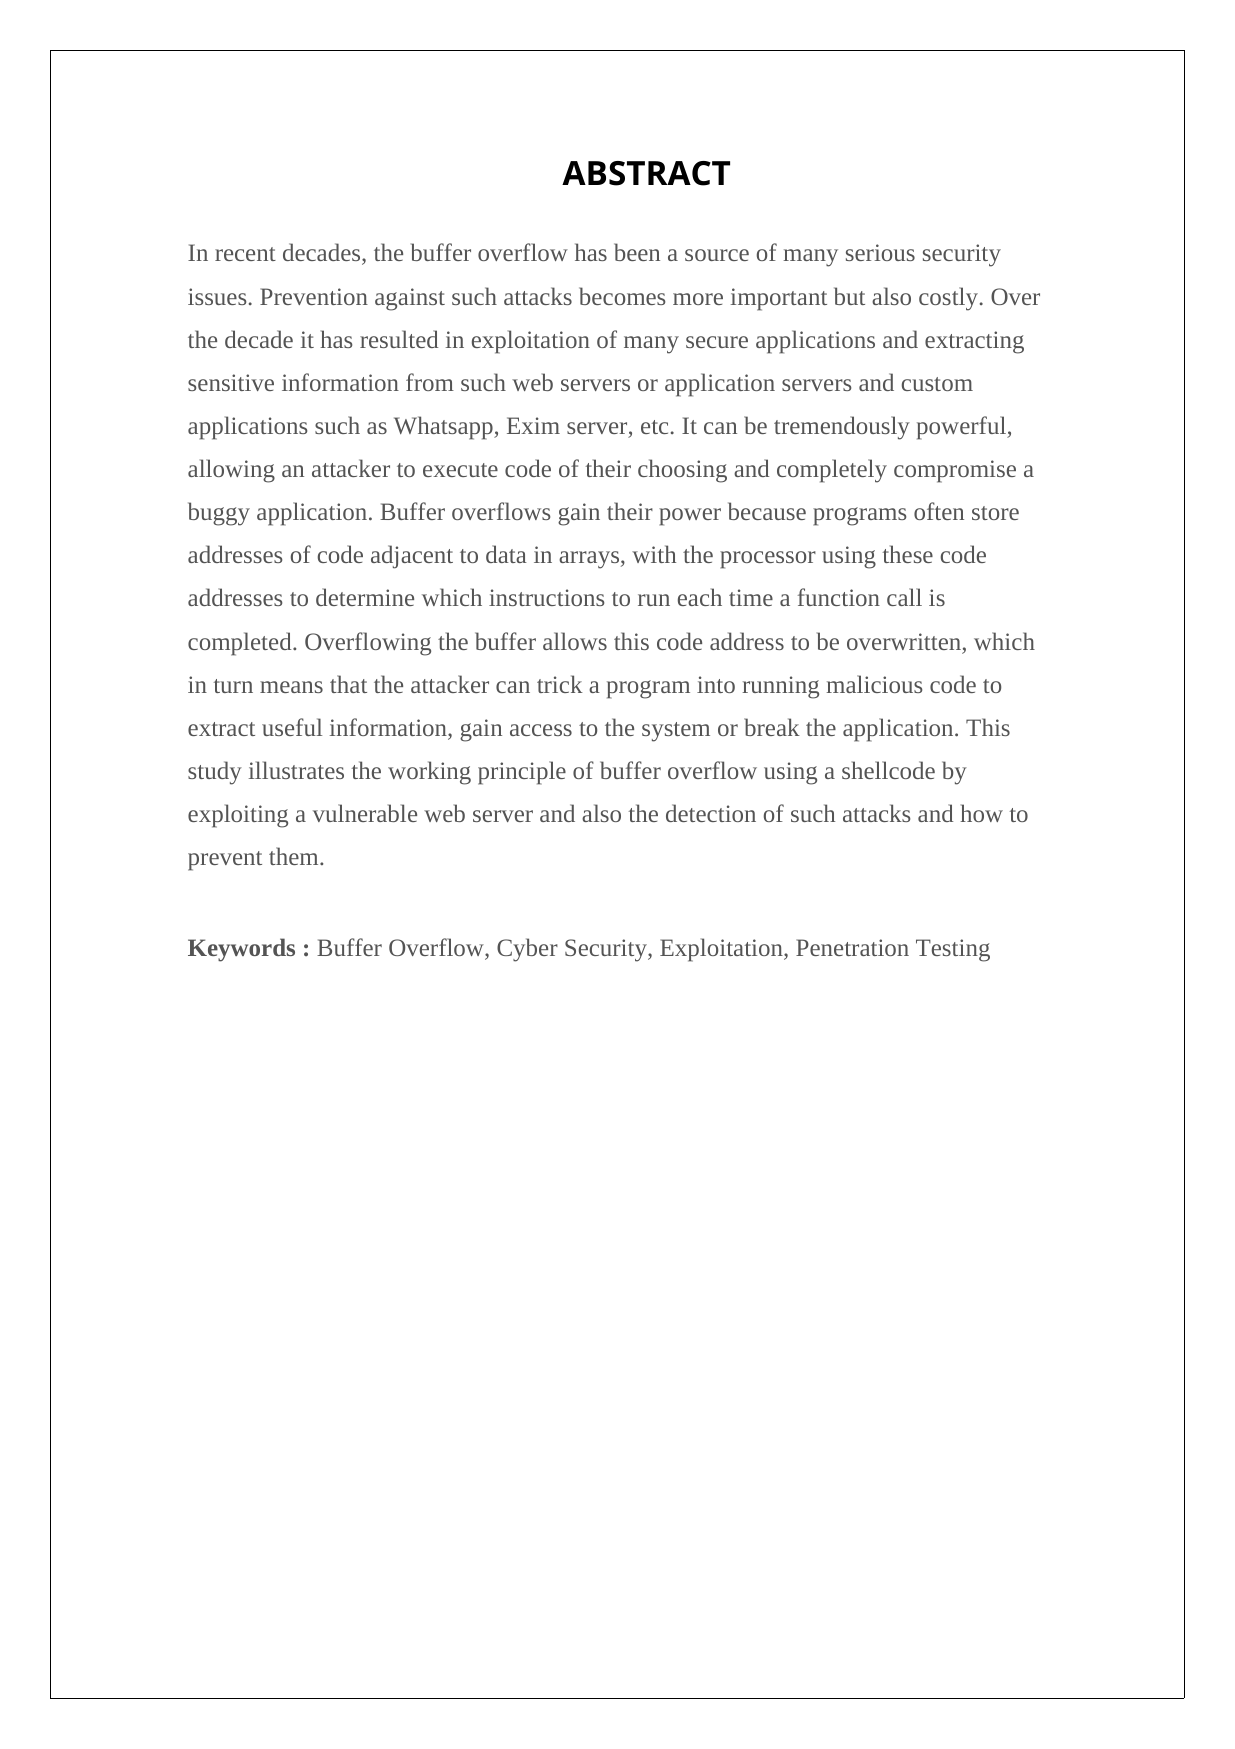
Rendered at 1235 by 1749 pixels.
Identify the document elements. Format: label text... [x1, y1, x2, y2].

text Keywords : Buffer Overflow, Cyber Security, Exploitation, Penetration Testing [187, 933, 1084, 962]
text ABSTRACT [487, 150, 1084, 195]
text In recent decades, the buffer overflow has been a source of many serious security issues. Prevention against such attacks becomes more important but also costly. Over the decade it has resulted in exploitation of many secure applications and extracting sensitive information from such web servers or application servers and custom applications such as Whatsapp, Exim server, etc. It can be tremendously powerful, allowing an attacker to execute code of their choosing and completely compromise a buggy application. Buffer overflows gain their power because programs often store addresses of code adjacent to data in arrays, with the processor using these code addresses to determine which instructions to run each time a function call is completed. Overflowing the buffer allows this code address to be overwritten, which in turn means that the attacker can trick a program into running malicious code to extract useful information, gain access to the system or break the application. This study illustrates the working principle of buffer overflow using a shellcode by exploiting a vulnerable web server and also the detection of such attacks and how to prevent them. [187, 238, 1056, 871]
